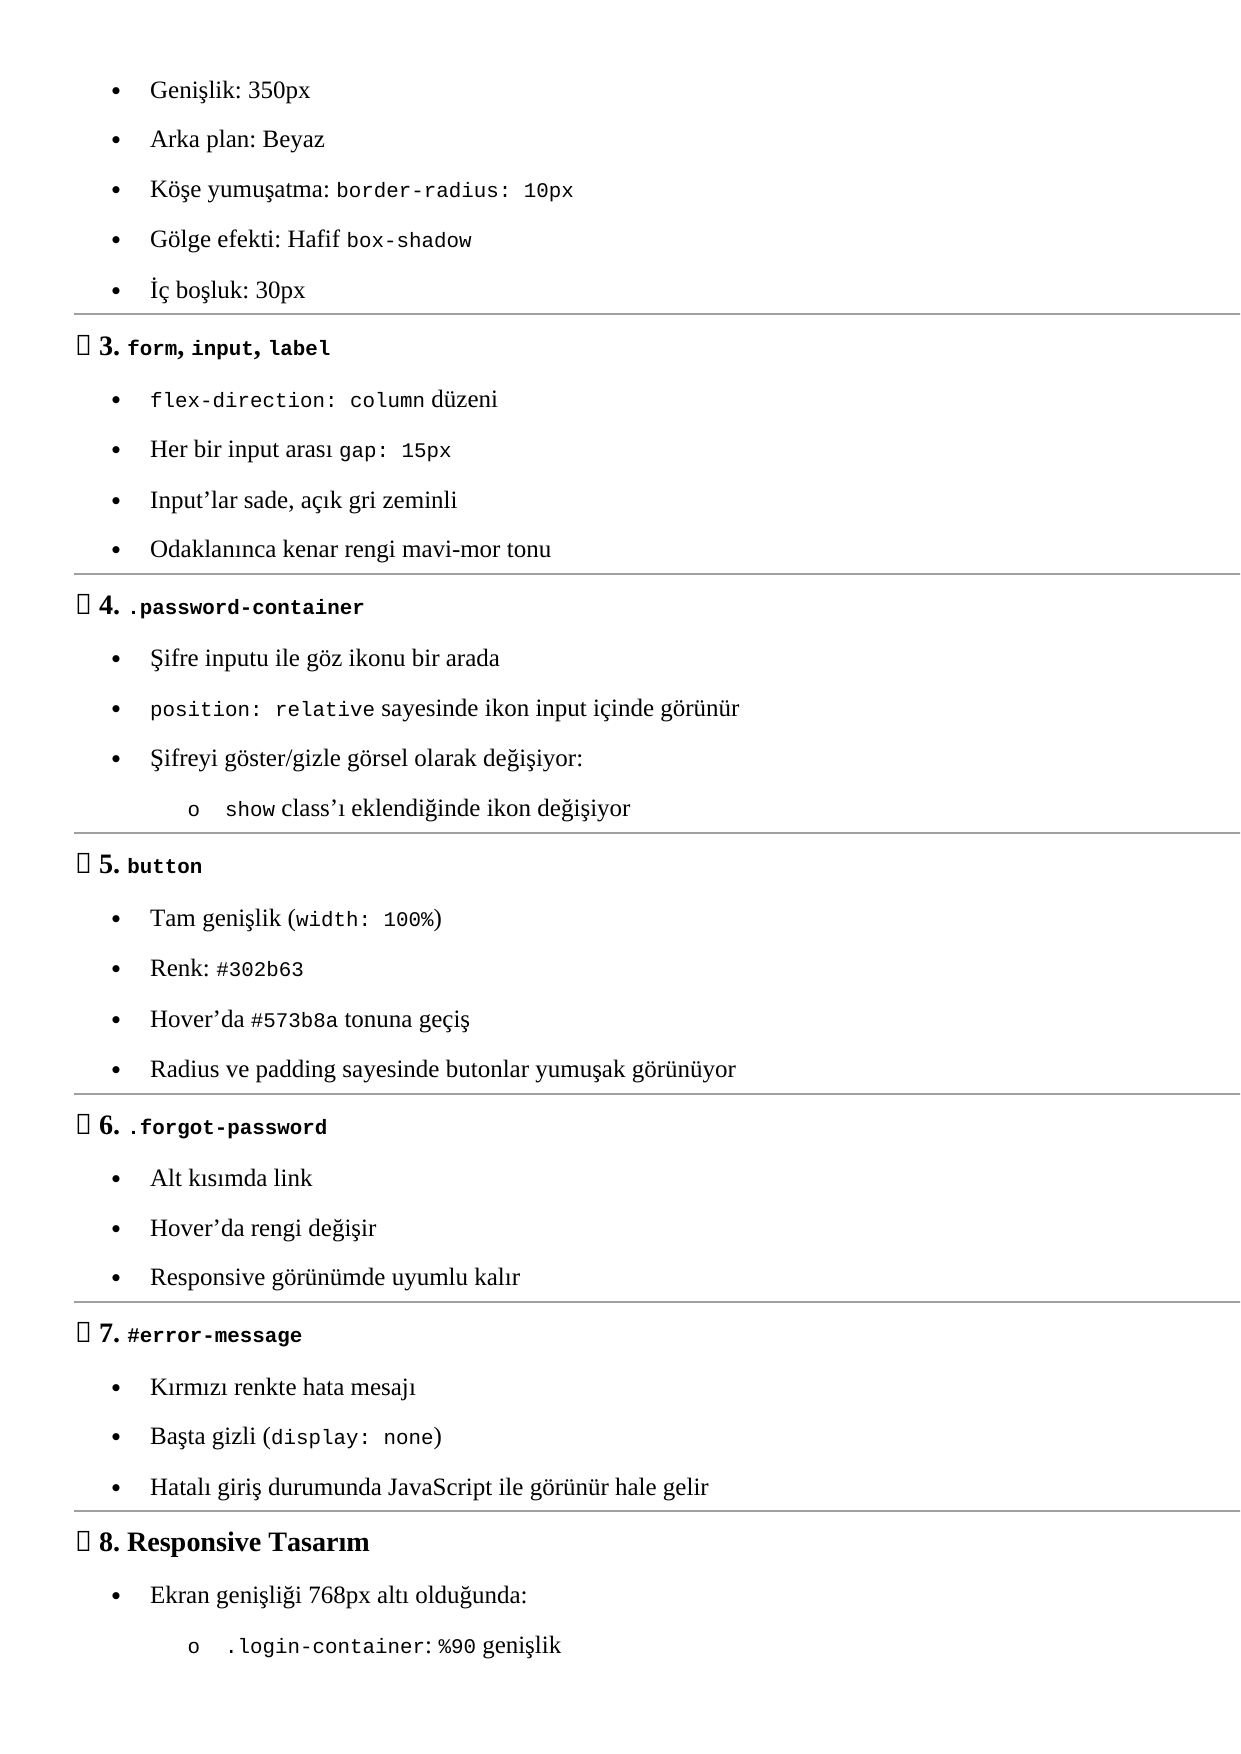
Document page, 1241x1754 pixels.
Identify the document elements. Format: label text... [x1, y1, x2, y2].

list Input’lar sade, açık gri zeminli [112, 485, 1165, 514]
list Tam genişlik (width: 100%) [112, 903, 1165, 933]
list Radius ve padding sayesinde butonlar yumuşak görünüyor [112, 1054, 1165, 1083]
list Genişlik: 350px [112, 75, 1165, 104]
list Şifreyi göster/gizle görsel olarak değişiyor: [112, 743, 1165, 772]
list Başta gizli (display: none) [112, 1421, 1165, 1451]
list .login-container: %90 genişlik [187, 1630, 1165, 1660]
list Gölge efekti: Hafif box-shadow [112, 224, 1165, 254]
list Ekran genişliği 768px altı olduğunda: [112, 1581, 1165, 1609]
list Arka plan: Beyaz [112, 124, 1165, 153]
list flex-direction: column düzeni [112, 384, 1165, 414]
list Kırmızı renkte hata mesajı [112, 1372, 1165, 1400]
subtitle ✅ 5. button [75, 844, 1165, 882]
list Responsive görünümde uyumlu kalır [112, 1262, 1165, 1291]
list Şifre inputu ile göz ikonu bir arada [112, 643, 1165, 672]
list Odaklanınca kenar rengi mavi-mor tonu [112, 534, 1165, 563]
subtitle ✅ 7. #error-message [75, 1312, 1165, 1351]
list İç boşluk: 30px [112, 275, 1165, 304]
list Hover’da #573b8a tonuna geçiş [112, 1004, 1165, 1033]
subtitle ✅ 3. form, input, label [75, 325, 1165, 363]
subtitle ✅ 6. .forgot-password [75, 1104, 1165, 1142]
list Köşe yumuşatma: border-radius: 10px [112, 174, 1165, 204]
list show class’ı eklendiğinde ikon değişiyor [187, 793, 1165, 823]
list position: relative sayesinde ikon input içinde görünür [112, 693, 1165, 723]
list Renk: #302b63 [112, 953, 1165, 983]
list Hover’da rengi değişir [112, 1213, 1165, 1242]
subtitle ✅ 8. Responsive Tasarım [75, 1521, 1165, 1560]
list Her bir input arası gap: 15px [112, 434, 1165, 464]
list Hatalı giriş durumunda JavaScript ile görünür hale gelir [112, 1472, 1165, 1500]
subtitle ✅ 4. .password-container [75, 584, 1165, 623]
list Alt kısımda link [112, 1163, 1165, 1192]
